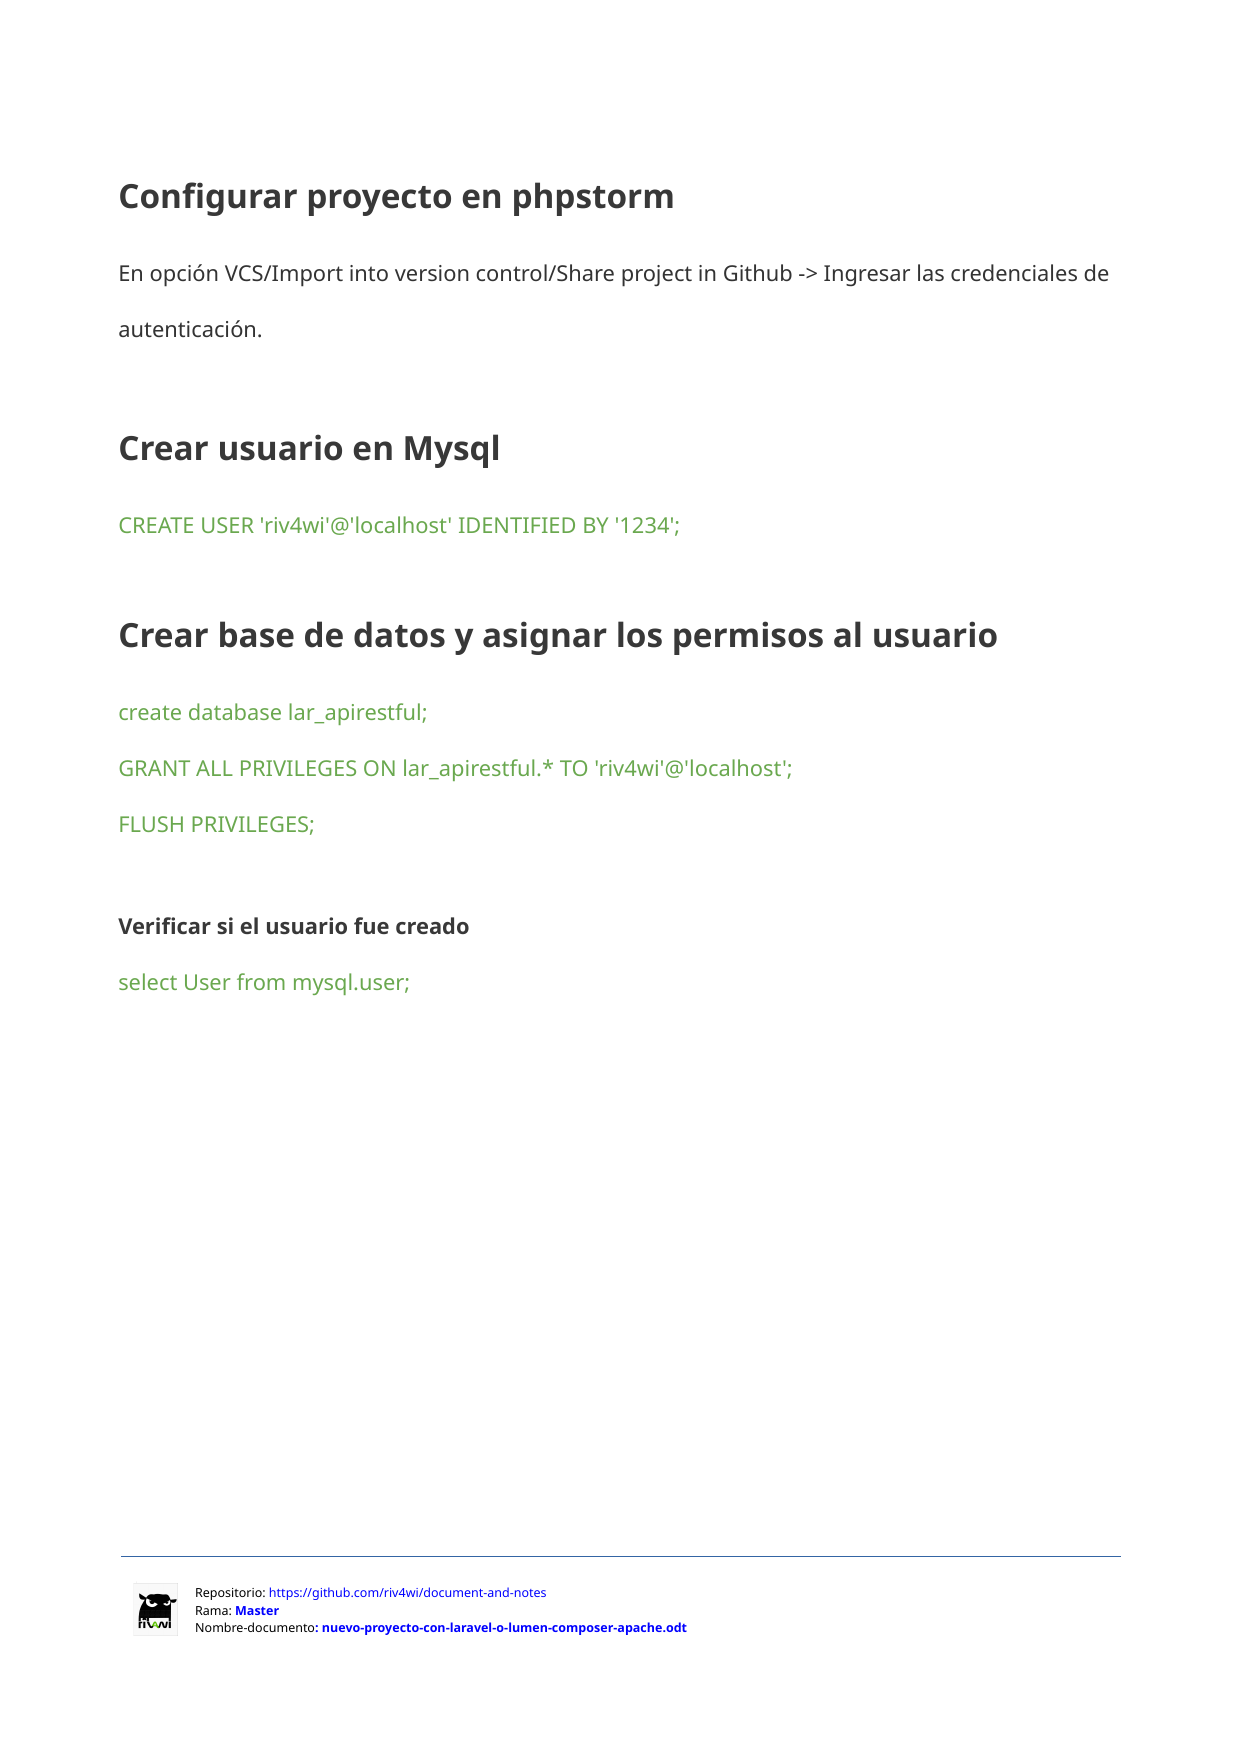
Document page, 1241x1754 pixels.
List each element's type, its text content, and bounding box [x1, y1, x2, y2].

text create database lar_apirestful; [118, 697, 1122, 727]
subtitle Configurar proyecto en phpstorm [118, 173, 1122, 218]
text En opción VCS/Import into version control/Share project in Github -> Ingresar las credenciales de autenticación. [118, 258, 1122, 344]
text CREATE USER 'riv4wi'@'localhost' IDENTIFIED BY '1234'; [118, 509, 1122, 539]
text FLUSH PRIVILEGES; [118, 809, 1122, 838]
subtitle Verificar si el usuario fue creado [118, 911, 1122, 941]
subtitle Crear usuario en Mysql [118, 424, 1122, 470]
subtitle Crear base de datos y asignar los permisos al usuario [118, 612, 1122, 657]
text GRANT ALL PRIVILEGES ON lar_apirestful.* TO 'riv4wi'@'localhost'; [118, 753, 1122, 783]
text select User from mysql.user; [118, 967, 1122, 996]
picture [133, 1583, 178, 1636]
